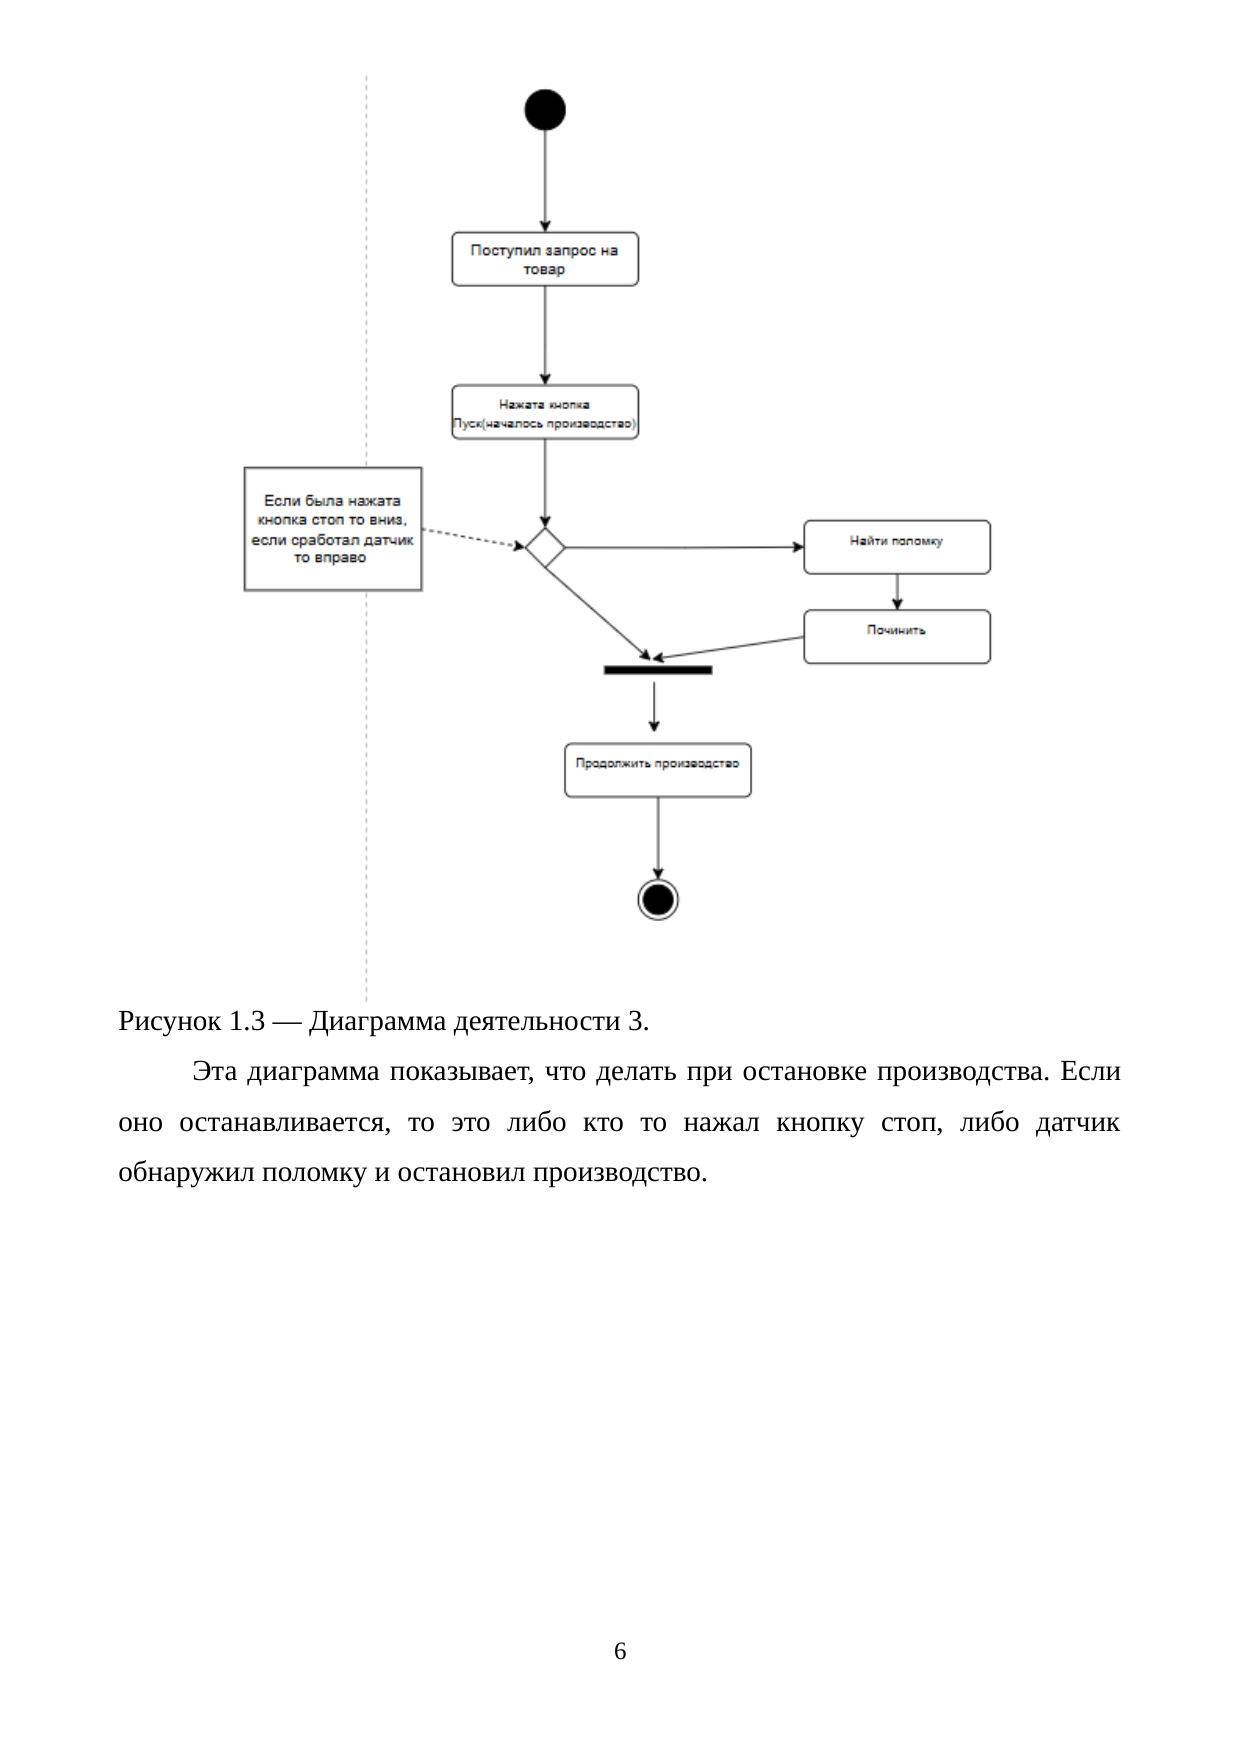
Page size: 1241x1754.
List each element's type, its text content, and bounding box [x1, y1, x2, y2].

text Рисунок 1.3 — Диаграмма деятельности 3. [118, 75, 1122, 1037]
text Эта диаграмма показывает, что делать при остановке производства. Если оно останавливается, то это либо кто то нажал кнопку стоп, либо датчик обнаружил поломку и остановил производство. [118, 1053, 1122, 1188]
